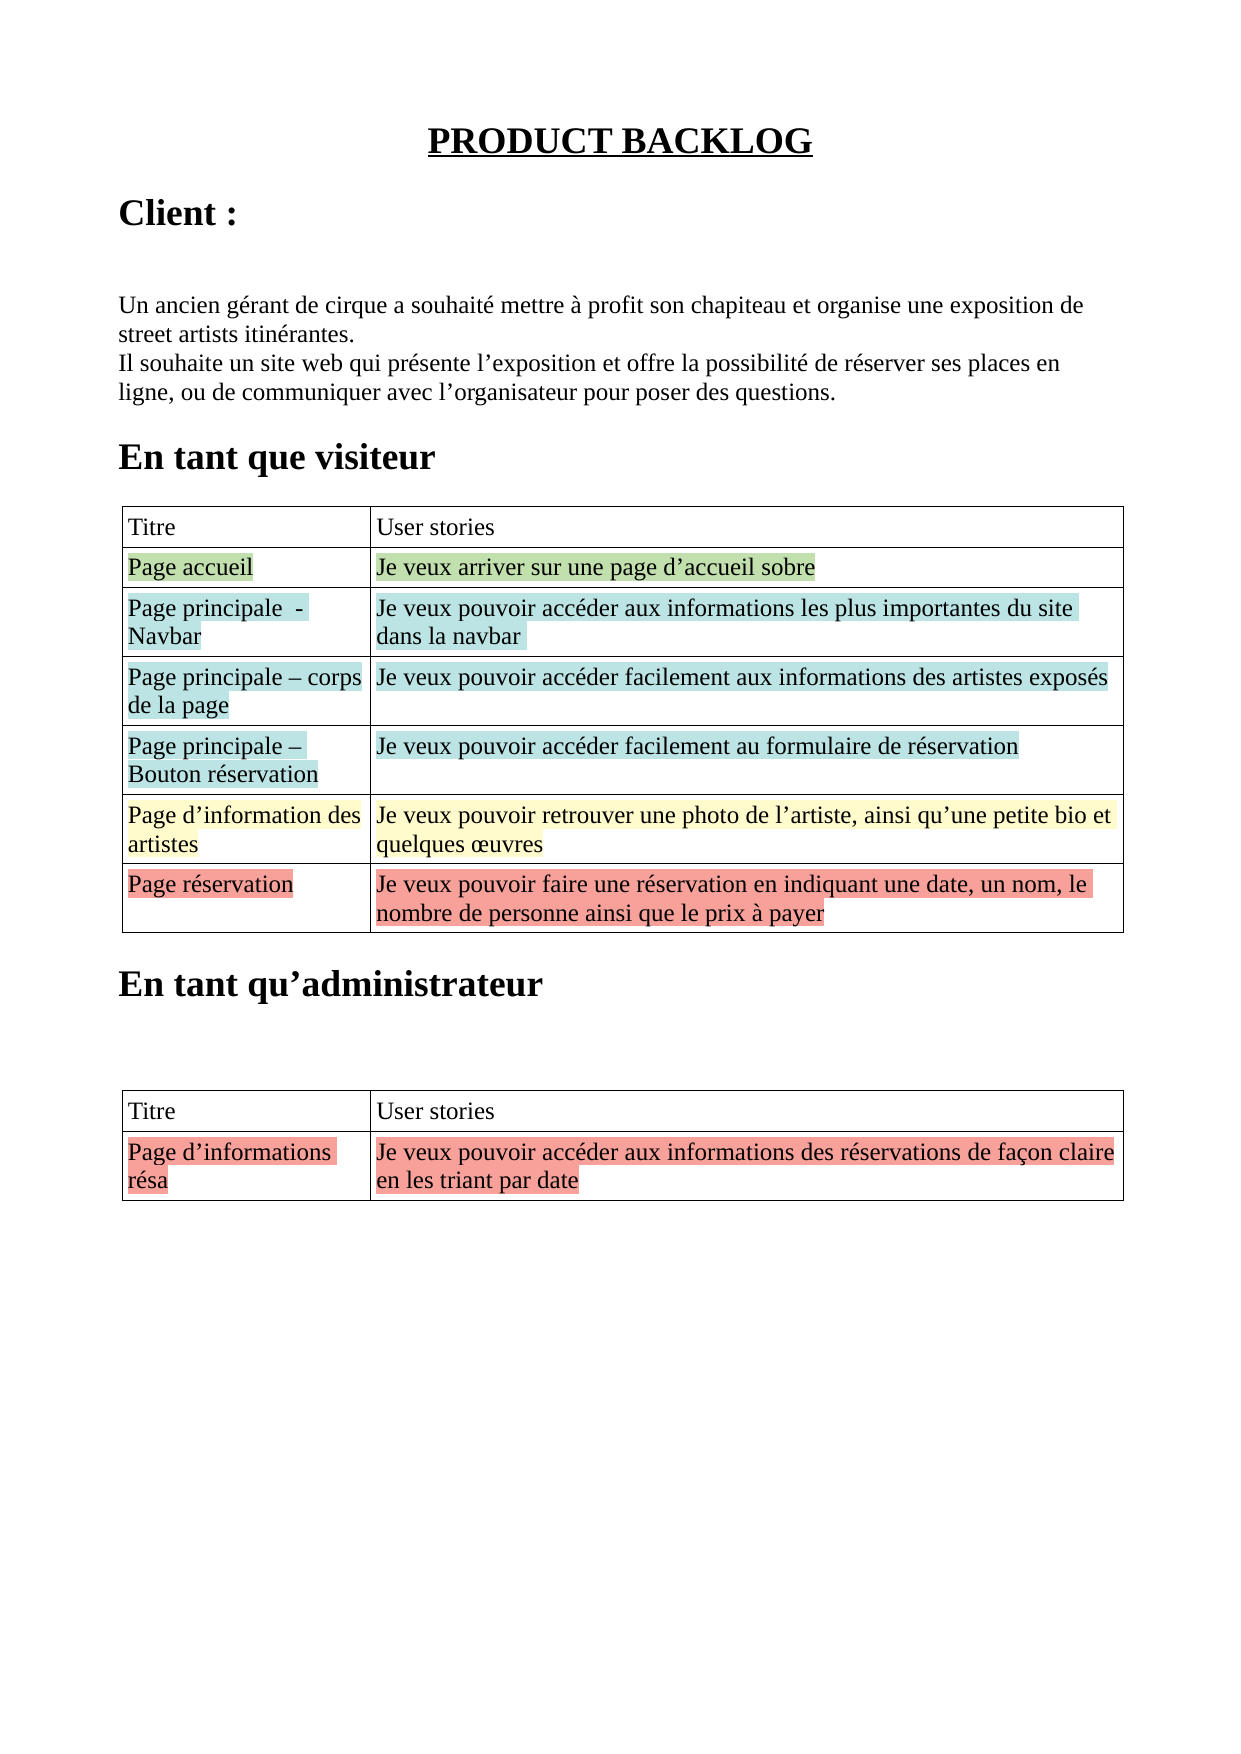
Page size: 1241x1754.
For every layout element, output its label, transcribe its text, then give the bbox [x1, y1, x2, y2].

table_header Titre [123, 1091, 370, 1131]
table_header User stories [371, 507, 1123, 547]
text PRODUCT BACKLOG [118, 118, 1122, 161]
table_header Titre [123, 507, 370, 547]
table_cell Page réservation [123, 864, 370, 932]
table_cell Page d’informations résa [123, 1132, 370, 1200]
table_cell Je veux pouvoir accéder facilement au formulaire de réservation [371, 726, 1123, 794]
table_cell Page principale – corps de la page [123, 657, 370, 725]
table_cell Je veux pouvoir retrouver une photo de l’artiste, ainsi qu’une petite bio et quelques œuvres [371, 795, 1123, 863]
text Un ancien gérant de cirque a souhaité mettre à profit son chapiteau et organise une exposition de street artists itinérantes. [118, 291, 1122, 348]
table_cell Page accueil [123, 548, 370, 587]
text Il souhaite un site web qui présente l’exposition et offre la possibilité de réserver ses places en ligne, ou de communiquer avec l’organisateur pour poser des questions. [118, 348, 1122, 406]
text Client : [118, 190, 1122, 233]
table_cell Je veux arriver sur une page d’accueil sobre [371, 548, 1123, 587]
table_cell Page principale - Navbar [123, 588, 370, 656]
table_cell Je veux pouvoir faire une réservation en indiquant une date, un nom, le nombre de personne ainsi que le prix à payer [371, 864, 1123, 932]
table_cell Je veux pouvoir accéder aux informations des réservations de façon claire en les triant par date [371, 1132, 1123, 1200]
table_cell Je veux pouvoir accéder aux informations les plus importantes du site dans la navbar [371, 588, 1123, 656]
text En tant qu’administrateur [118, 961, 1122, 1004]
table_cell Page principale – Bouton réservation [123, 726, 370, 794]
table_cell Je veux pouvoir accéder facilement aux informations des artistes exposés [371, 657, 1123, 725]
table_header User stories [371, 1091, 1123, 1131]
table_cell Page d’information des artistes [123, 795, 370, 863]
text En tant que visiteur [118, 434, 1122, 477]
